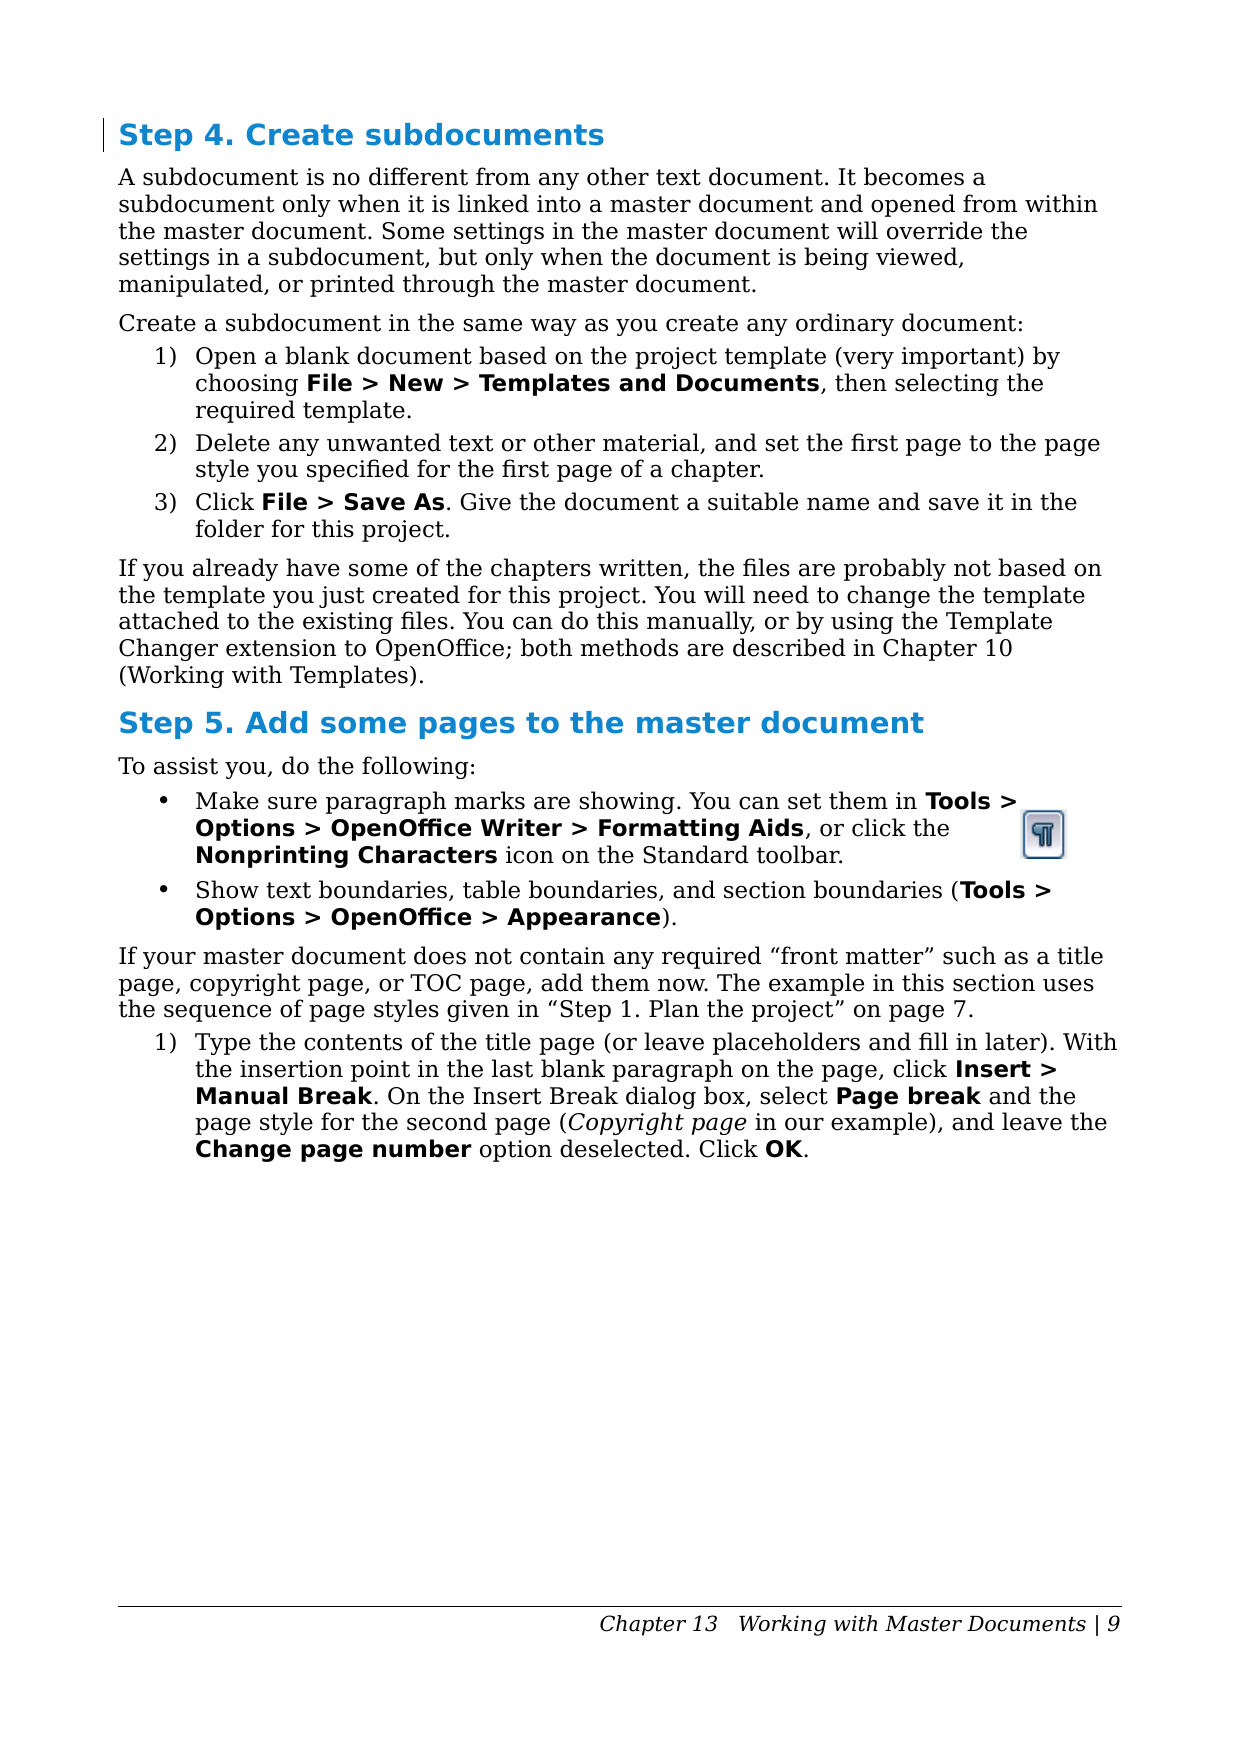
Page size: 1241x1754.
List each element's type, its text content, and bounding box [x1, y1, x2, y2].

list Make sure paragraph marks are showing. You can set them in Tools > Options > OpenOffice Writer > Formatting Aids, or click the Nonprinting Characters icon on the Standard toolbar. [156, 786, 1122, 869]
list Create a subdocument in the same way as you create any ordinary document: [118, 310, 1122, 337]
list Click File > Save As. Give the document a suitable name and save it in the folder for this project. [177, 489, 1122, 543]
picture [1020, 809, 1068, 859]
list Open a blank document based on the project template (very important) by choosing File > New > Templates and Documents, then selecting the required template. [177, 343, 1122, 423]
list Delete any unwanted text or other material, and set the first page to the page style you specified for the first page of a chapter. [177, 430, 1122, 483]
list To assist you, do the following: [118, 753, 1122, 780]
text A subdocument is no different from any other text document. It becomes a subdocument only when it is linked into a master document and opened from within the master document. Some settings in the master document will override the settings in a subdocument, but only when the document is being viewed, manipulated, or printed through the master document. [118, 164, 1122, 298]
subtitle Step 4. Create subdocuments [118, 118, 1122, 152]
subtitle Step 5. Add some pages to the master document [118, 707, 1122, 741]
list Show text boundaries, table boundaries, and section boundaries (Tools > Options > OpenOffice > Appearance). [156, 875, 1122, 931]
list Type the contents of the title page (or leave placeholders and fill in later). With the insertion point in the last blank paragraph on the page, click Insert > Manual Break. On the Insert Break dialog box, select Page break and the page style for the second page (Copyright page in our example), and leave the Change page number option deselected. Click OK. [177, 1029, 1122, 1163]
list If your master document does not contain any required “front matter” such as a title page, copyright page, or TOC page, add them now. The example in this section uses the sequence of page styles given in “Step 1. Plan the project” on page 7. [118, 943, 1122, 1023]
list If you already have some of the chapters written, the files are probably not based on the template you just created for this project. You will need to change the template attached to the existing files. You can do this manually, or by using the Template Changer extension to OpenOffice; both methods are described in Chapter 10 (Working with Templates). [118, 555, 1122, 688]
